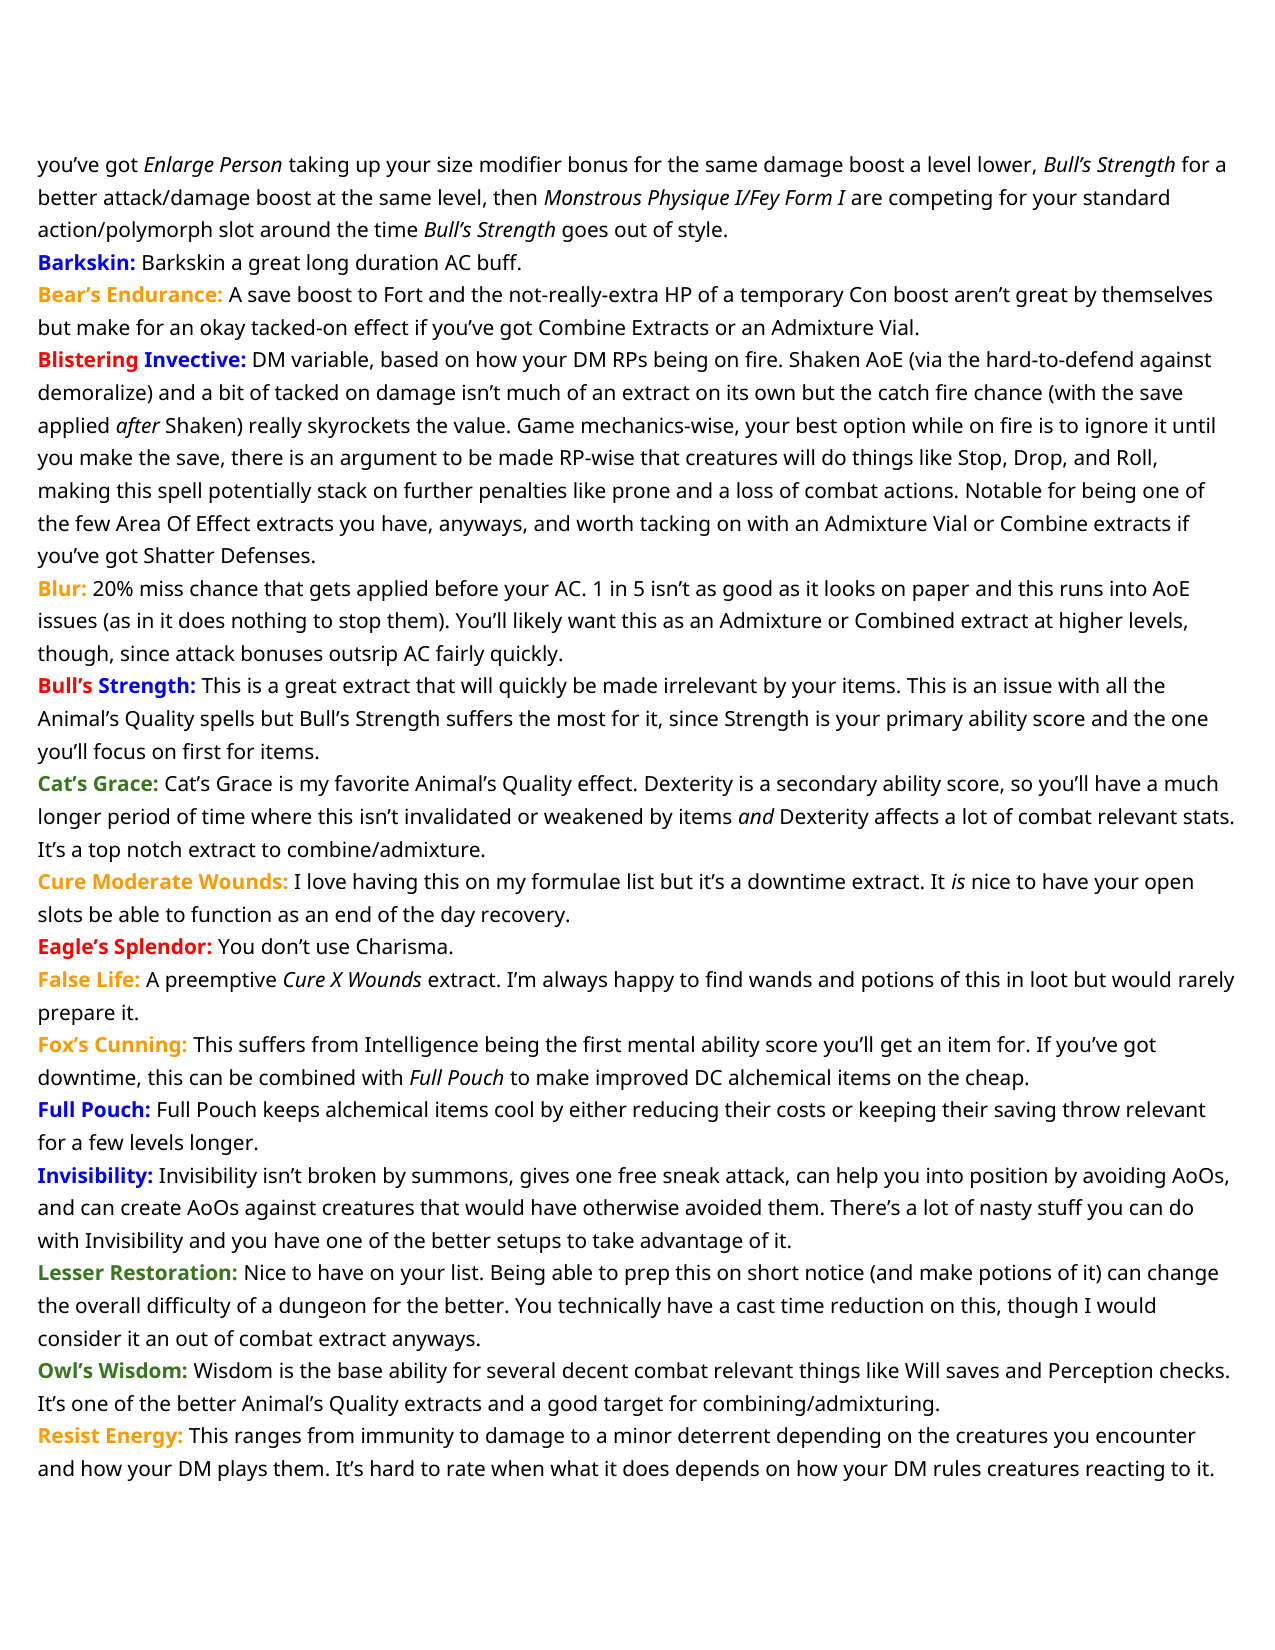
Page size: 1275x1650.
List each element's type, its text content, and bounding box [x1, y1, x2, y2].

text Blistering Invective: DM variable, based on how your DM RPs being on fire. Shaken AoE (via the hard-to-defend against demoralize) and a bit of tacked on damage isn’t much of an extract on its own but the catch fire chance (with the save applied after Shaken) really skyrockets the value. Game mechanics-wise, your best option while on fire is to ignore it until you make the save, there is an argument to be made RP-wise that creatures will do things like Stop, Drop, and Roll, making this spell potentially stack on further penalties like prone and a loss of combat actions. Notable for being one of the few Area Of Effect extracts you have, anyways, and worth tacking on with an Admixture Vial or Combine extracts if you’ve got Shatter Defenses. [37, 346, 1237, 570]
text False Life: A preemptive Cure X Wounds extract. I’m always happy to find wands and potions of this in loot but would rarely prepare it. [37, 965, 1237, 1026]
text Blur: 20% miss chance that gets applied before your AC. 1 in 5 isn’t as good as it looks on paper and this runs into AoE issues (as in it does nothing to stop them). You’ll likely want this as an Admixture or Combined extract at higher levels, though, since attack bonuses outsrip AC fairly quickly. [37, 574, 1237, 667]
text Eagle’s Splendor: You don’t use Charisma. [37, 932, 1237, 961]
text Barkskin: Barkskin a great long duration AC buff. [37, 248, 1237, 276]
text Lesser Restoration: Nice to have on your list. Being able to prep this on short notice (and make potions of it) can change the overall difficulty of a dungeon for the better. You technically have a cast time reduction on this, though I would consider it an out of combat extract anyways. [37, 1258, 1237, 1352]
text Invisibility: Invisibility isn’t broken by summons, gives one free sneak attack, can help you into position by avoiding AoOs, and can create AoOs against creatures that would have otherwise avoided them. There’s a lot of nasty stuff you can do with Invisibility and you have one of the better setups to take advantage of it. [37, 1161, 1237, 1254]
text Cure Moderate Wounds: I love having this on my formulae list but it’s a downtime extract. It is nice to have your open slots be able to function as an end of the day recovery. [37, 867, 1237, 928]
text Full Pouch: Full Pouch keeps alchemical items cool by either reducing their costs or keeping their saving throw relevant for a few levels longer. [37, 1096, 1237, 1157]
text Bear’s Endurance: A save boost to Fort and the not-really-extra HP of a temporary Con boost aren’t great by themselves but make for an okay tacked-on effect if you’ve got Combine Extracts or an Admixture Vial. [37, 280, 1237, 341]
text Bull’s Strength: This is a great extract that will quickly be made irrelevant by your items. This is an issue with all the Animal’s Quality spells but Bull’s Strength suffers the most for it, since Strength is your primary ability score and the one you’ll focus on first for items. [37, 672, 1237, 765]
text Owl’s Wisdom: Wisdom is the base ability for several decent combat relevant things like Will saves and Perception checks. It’s one of the better Animal’s Quality extracts and a good target for combining/admixturing. [37, 1356, 1237, 1417]
text Fox’s Cunning: This suffers from Intelligence being the first mental ability score you’ll get an item for. If you’ve got downtime, this can be combined with Full Pouch to make improved DC alchemical items on the cheap. [37, 1030, 1237, 1091]
text Cat’s Grace: Cat’s Grace is my favorite Animal’s Quality effect. Dexterity is a secondary ability score, so you’ll have a much longer period of time where this isn’t invalidated or weakened by items and Dexterity affects a lot of combat relevant stats. It’s a top notch extract to combine/admixture. [37, 769, 1237, 863]
text - you’ve got Enlarge Person taking up your size modifier bonus for the same damage boost a level lower, Bull’s Strength for a better attack/damage boost at the same level, then Monstrous Physique I/Fey Form I are competing for your standard action/polymorph slot around the time Bull’s Strength goes out of style. [37, 150, 1237, 244]
text Resist Energy: This ranges from immunity to damage to a minor deterrent depending on the creatures you encounter and how your DM plays them. It’s hard to rate when what it does depends on how your DM rules creatures reacting to it. [37, 1422, 1237, 1483]
